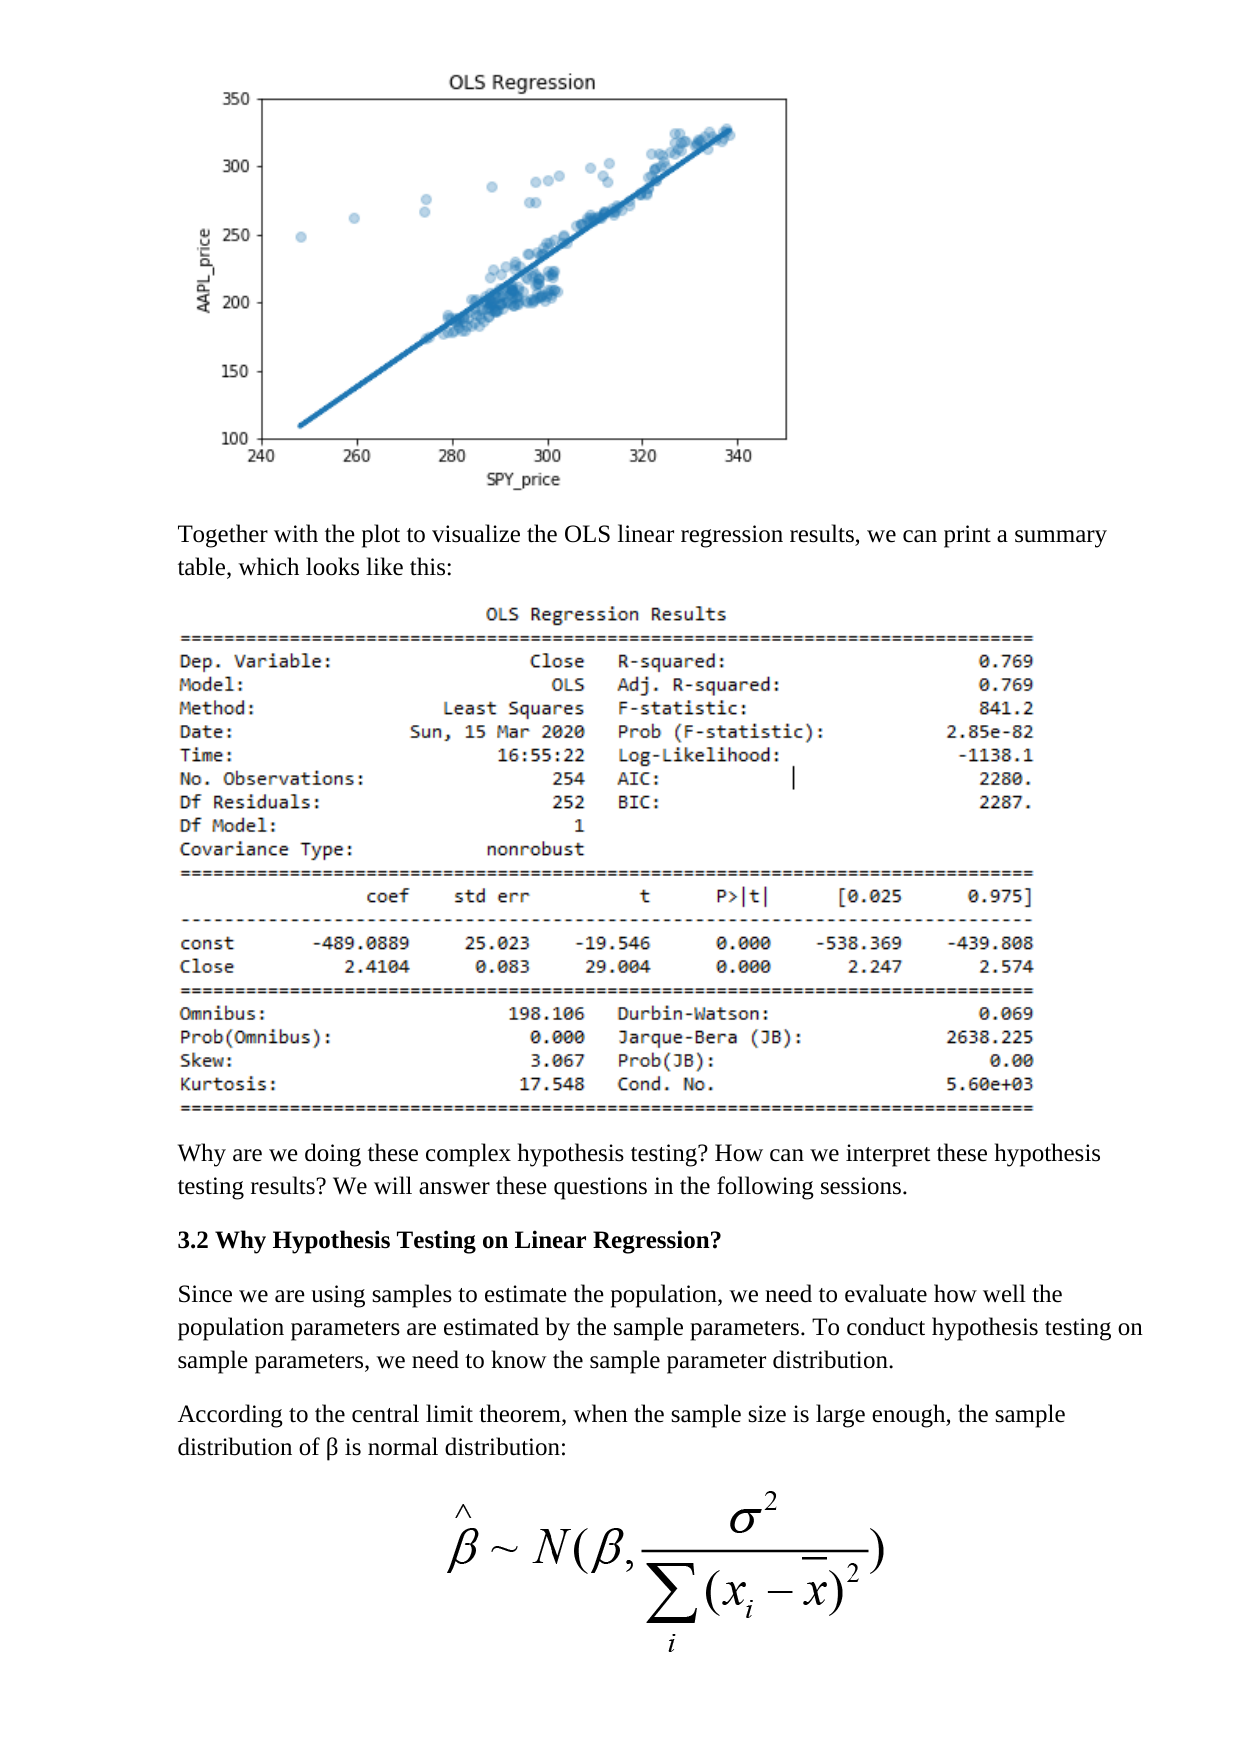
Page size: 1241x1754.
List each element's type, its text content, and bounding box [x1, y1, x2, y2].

text Together with the plot to visualize the OLS linear regression results, we can print a summary table, which looks like this: [177, 519, 1152, 581]
text Since we are using samples to estimate the population, we need to evaluate how well the population parameters are estimated by the sample parameters. To conduct hypothesis testing on sample parameters, we need to know the sample parameter distribution. [177, 1279, 1152, 1374]
text Why are we doing these complex hypothesis testing? How can we interpret these hypothesis testing results? We will answer these questions in the following sessions. [177, 1138, 1152, 1200]
picture [177, 605, 1062, 1114]
text 3.2 Why Hypothesis Testing on Linear Regression? [177, 1225, 1152, 1254]
picture [177, 44, 853, 495]
picture [177, 1486, 1152, 1662]
text According to the central limit theorem, when the sample size is large enough, the sample distribution of β is normal distribution: [177, 1399, 1152, 1461]
